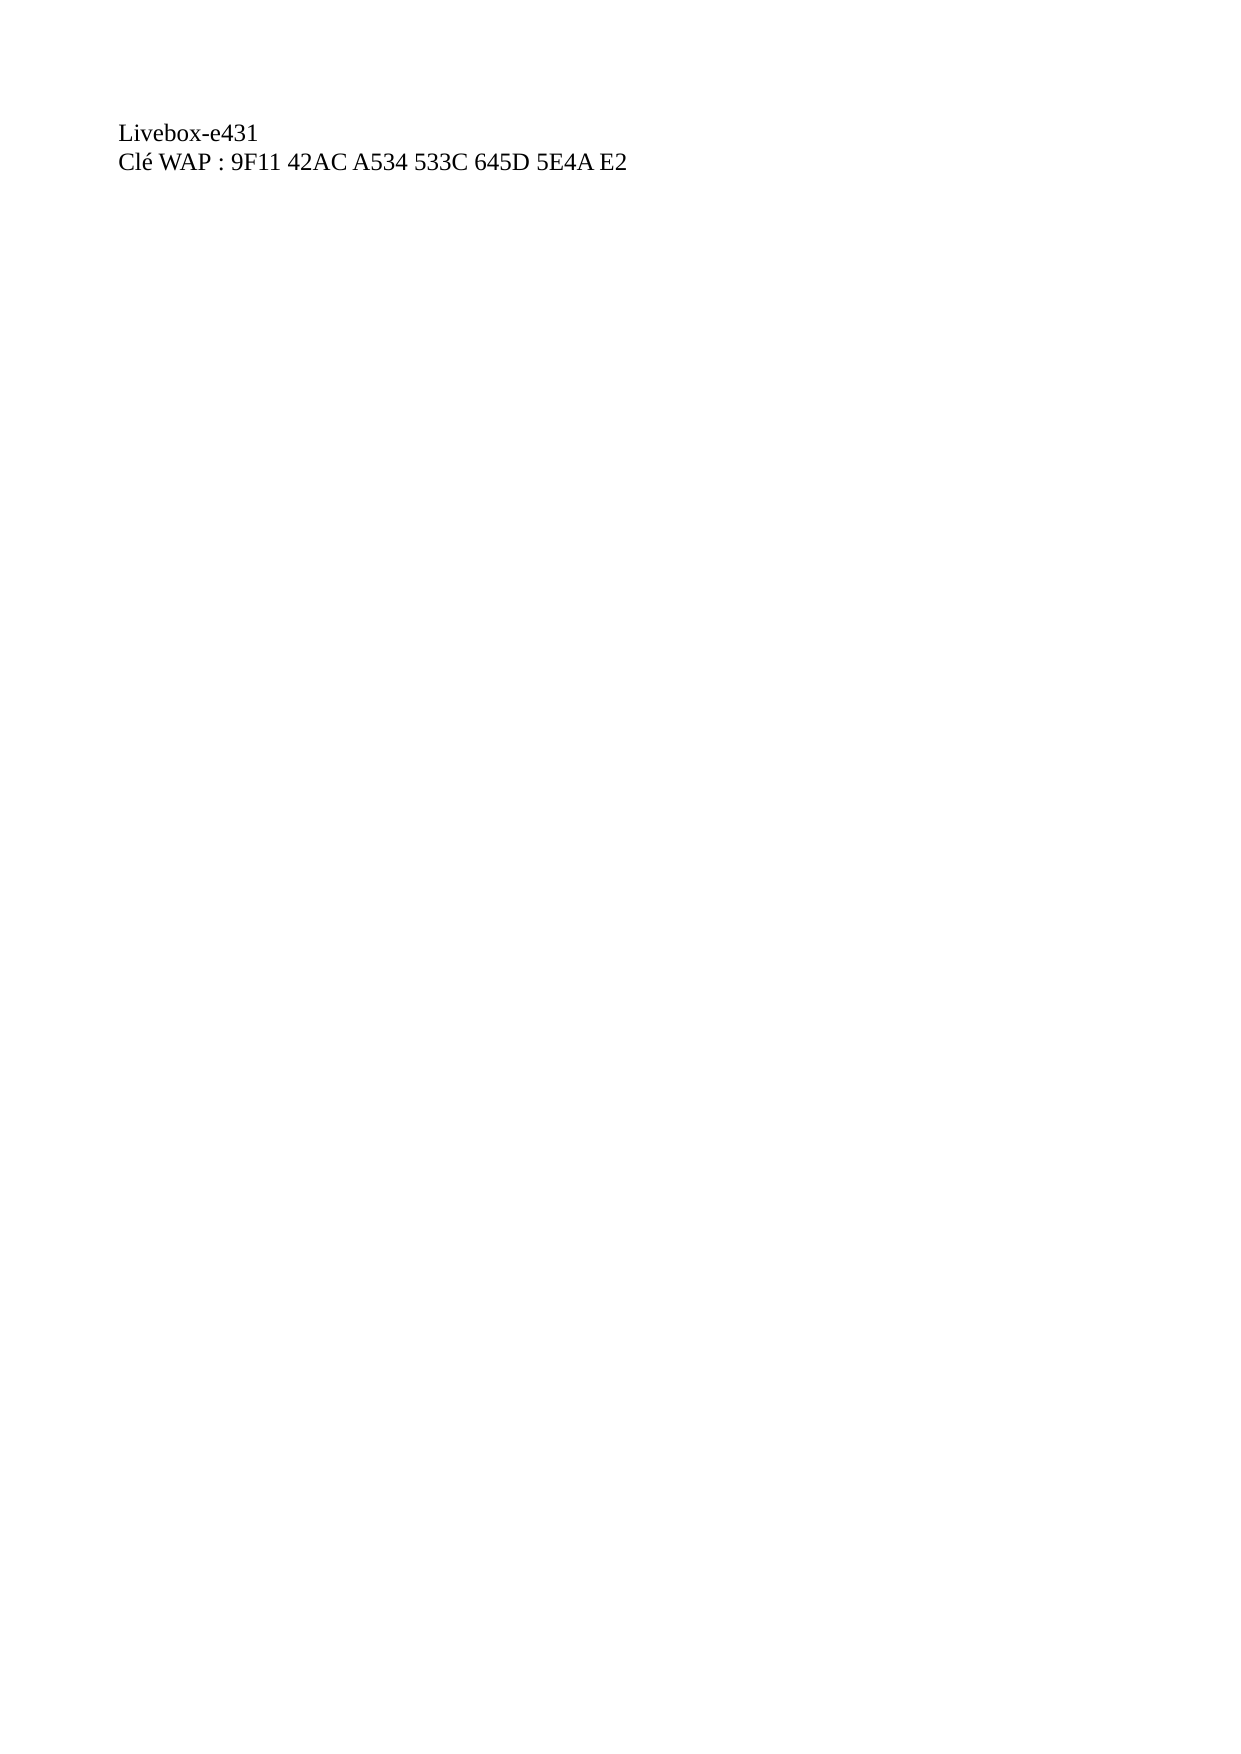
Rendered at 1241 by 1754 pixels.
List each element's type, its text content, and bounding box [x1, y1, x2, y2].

text Clé WAP : 9F11 42AC A534 533C 645D 5E4A E2 [118, 147, 1122, 176]
text Livebox-e431 [118, 118, 1122, 147]
